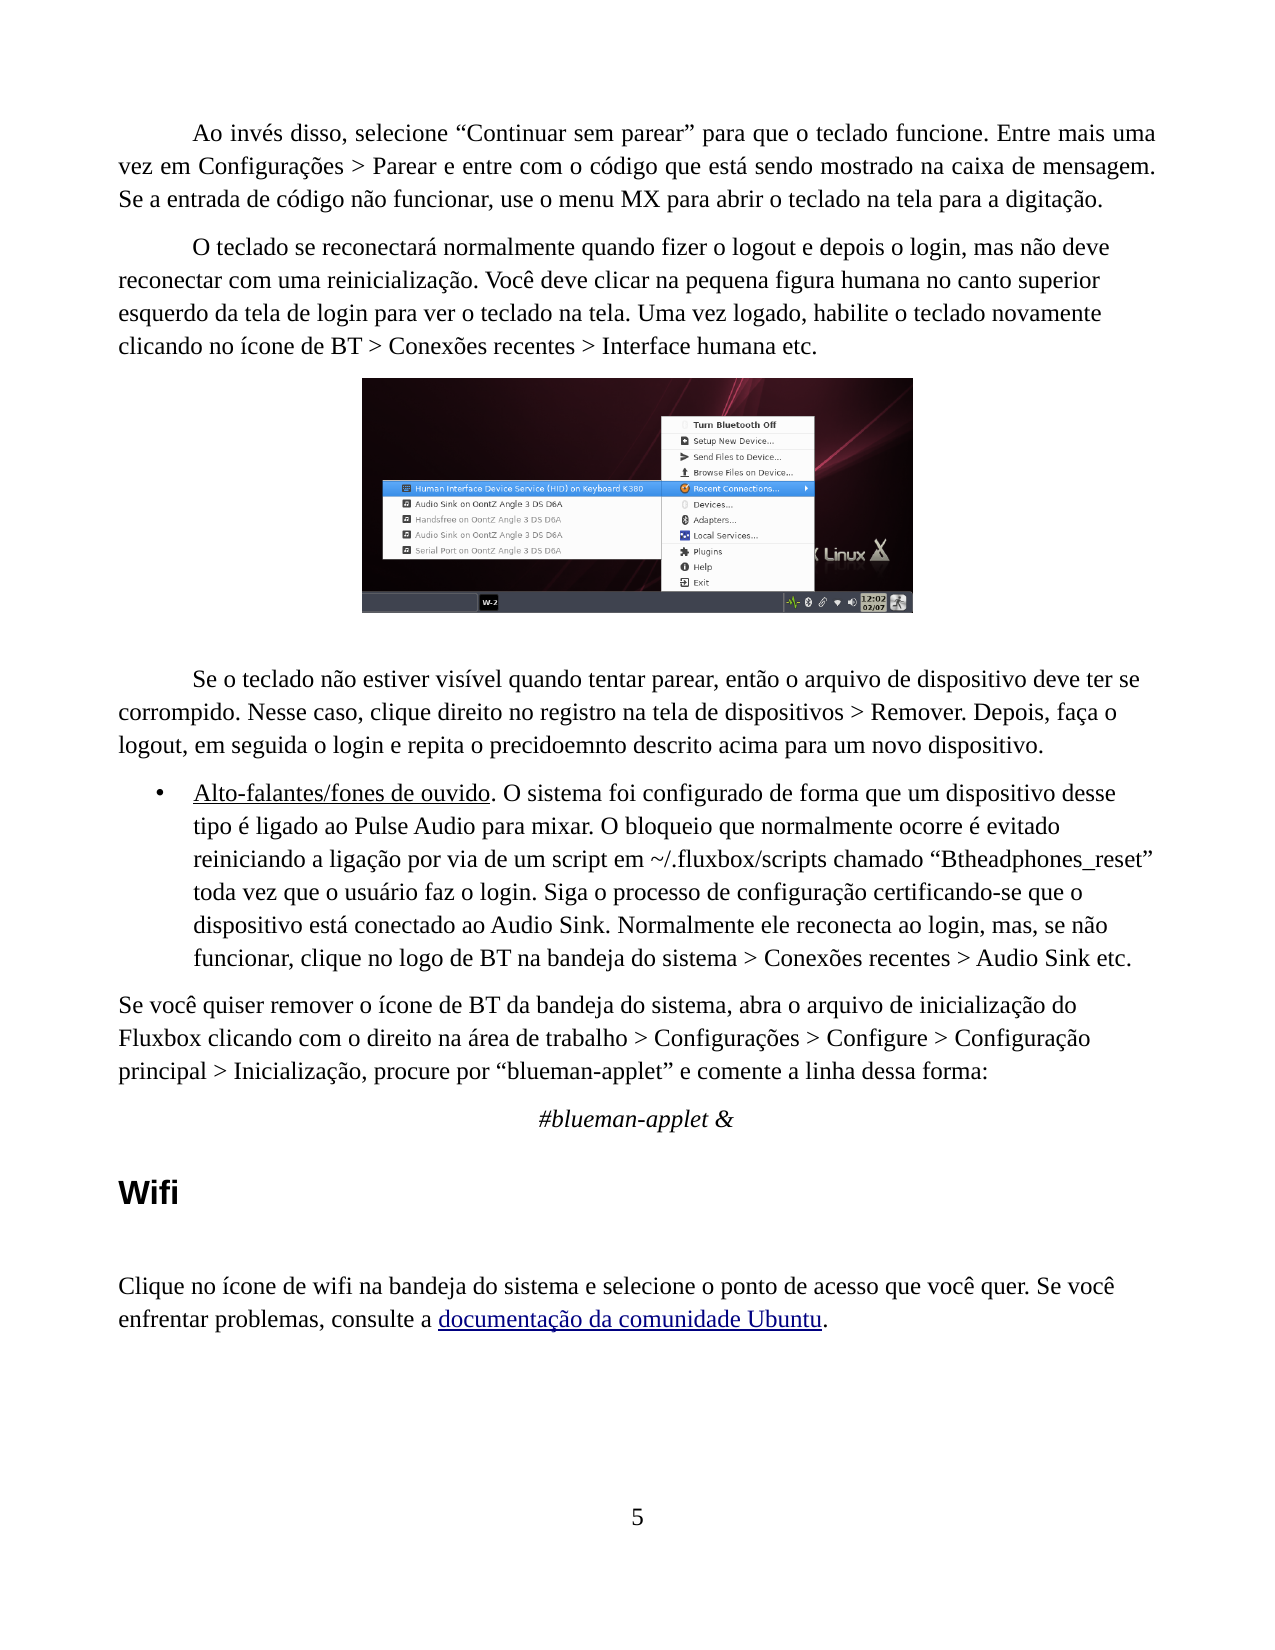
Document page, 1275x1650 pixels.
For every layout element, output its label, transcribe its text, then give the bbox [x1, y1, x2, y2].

text Se o teclado não estiver visível quando tentar parear, então o arquivo de dispositivo deve ter se corrompido. Nesse caso, clique direito no registro na tela de dispositivos > Remover. Depois, faça o logout, em seguida o login e repita o precidoemnto descrito acima para um novo dispositivo. [118, 664, 1157, 759]
list Alto-falantes/fones de ouvido. O sistema foi configurado de forma que um dispositivo desse tipo é ligado ao Pulse Audio para mixar. O bloqueio que normalmente ocorre é evitado reiniciando a ligação por via de um script em ~/.fluxbox/scripts chamado “Btheadphones_reset” toda vez que o usuário faz o login. Siga o processo de configuração certificando-se que o dispositivo está conectado ao Audio Sink. Normalmente ele reconecta ao login, mas, se não funcionar, clique no logo de BT na bandeja do sistema > Conexões recentes > Audio Sink etc. [156, 778, 1157, 972]
text Se você quiser remover o ícone de BT da bandeja do sistema, abra o arquivo de inicialização do Fluxbox clicando com o direito na área de trabalho > Configurações > Configure > Configuração principal > Inicialização, procure por “blueman-applet” e comente a linha dessa forma: [118, 990, 1157, 1085]
subtitle Wifi [118, 1172, 1157, 1211]
picture [362, 378, 913, 613]
text Clique no ícone de wifi na bandeja do sistema e selecione o ponto de acesso que você quer. Se você enfrentar problemas, consulte a documentação da comunidade Ubuntu. [118, 1271, 1157, 1333]
text O teclado se reconectará normalmente quando fizer o logout e depois o login, mas não deve reconectar com uma reinicialização. Você deve clicar na pequena figura humana no canto superior esquerdo da tela de login para ver o teclado na tela. Uma vez logado, habilite o teclado novamente clicando no ícone de BT > Conexões recentes > Interface humana etc. [118, 232, 1157, 359]
text Ao invés disso, selecione “Continuar sem parear” para que o teclado funcione. Entre mais uma vez em Configurações > Parear e entre com o código que está sendo mostrado na caixa de mensagem. Se a entrada de código não funcionar, use o menu MX para abrir o teclado na tela para a digitação. [118, 118, 1157, 213]
text #blueman-applet & [118, 1104, 1157, 1133]
